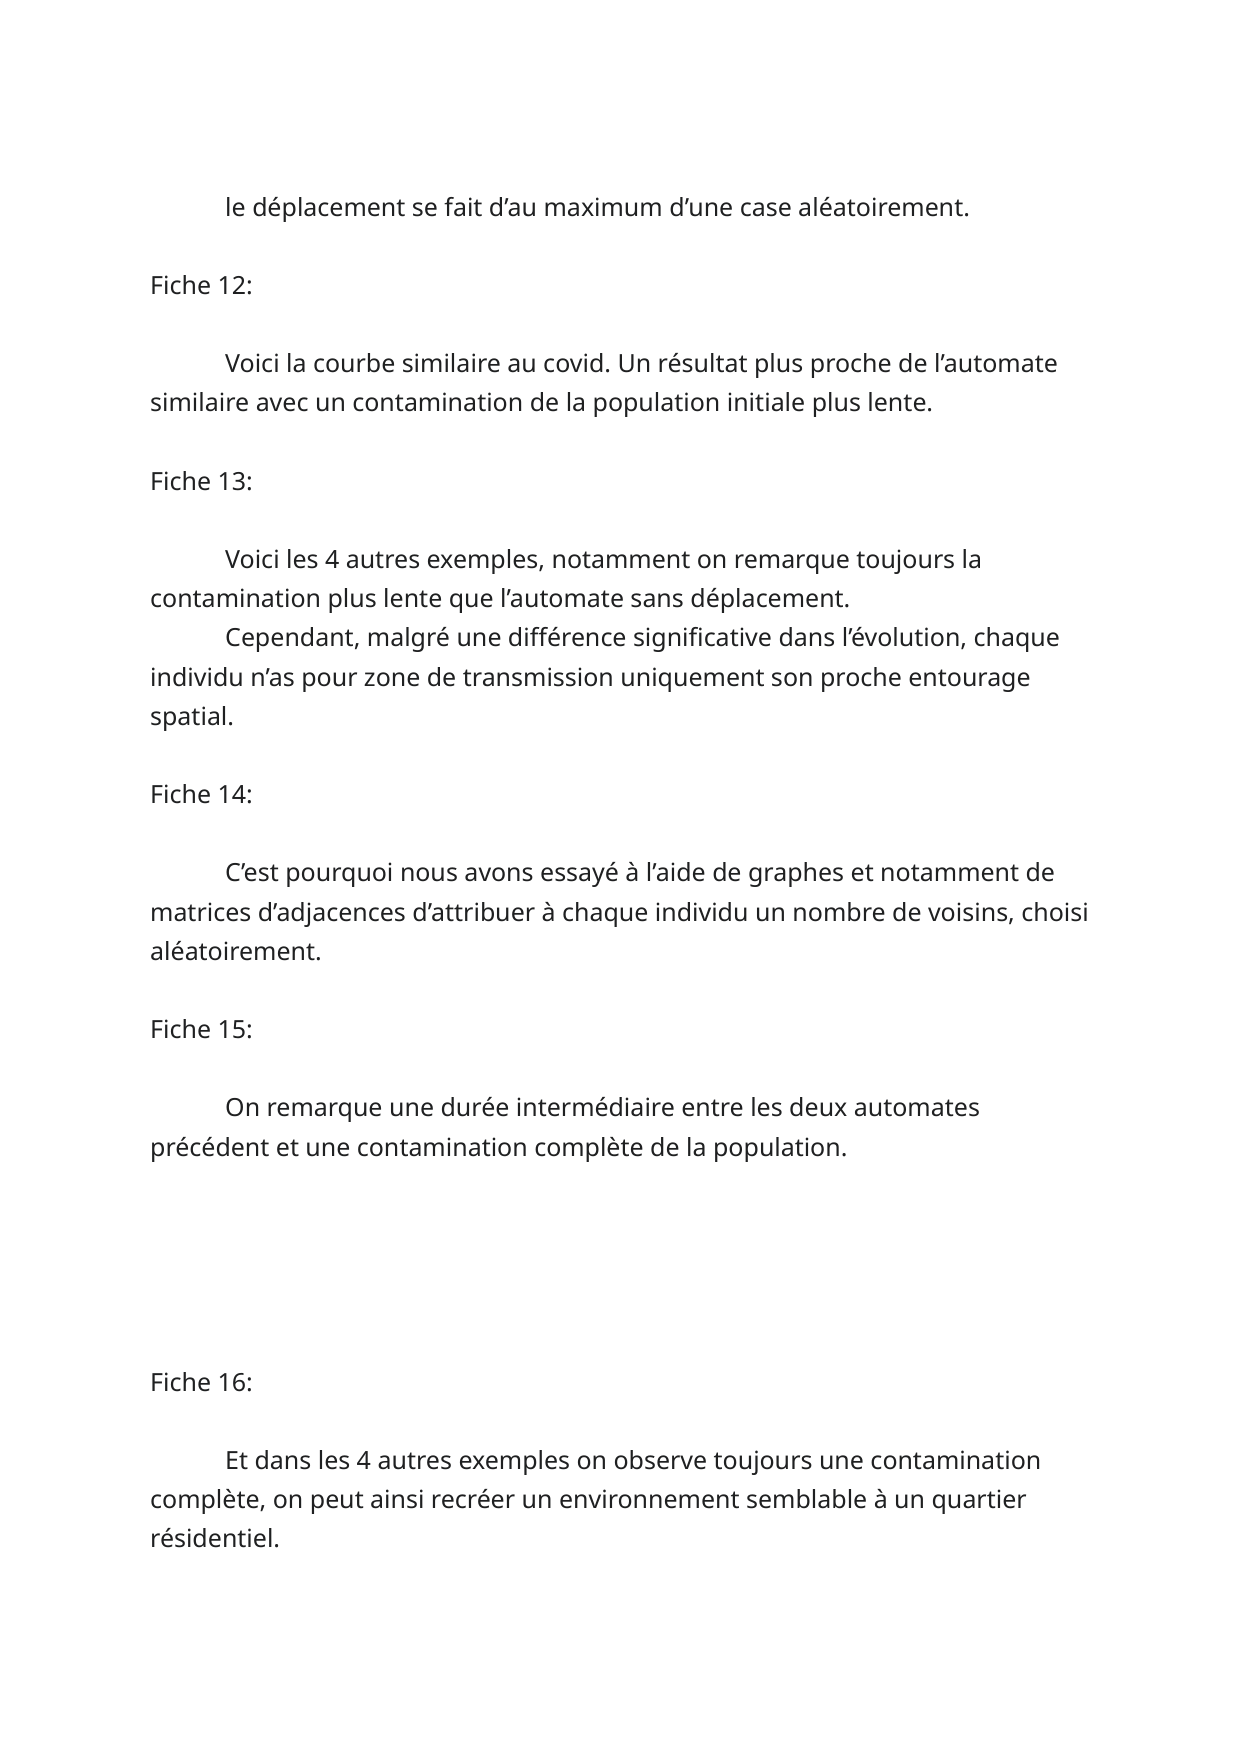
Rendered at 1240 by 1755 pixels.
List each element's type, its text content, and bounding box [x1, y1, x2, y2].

text Fiche 15: [150, 1012, 1089, 1046]
text le déplacement se fait d’au maximum d’une case aléatoirement. [150, 189, 1089, 223]
text Fiche 16: [150, 1364, 1089, 1398]
text Voici les 4 autres exemples, notamment on remarque toujours la contamination plus lente que l’automate sans déplacement. [150, 542, 1089, 615]
text On remarque une durée intermédiaire entre les deux automates précédent et une contamination complète de la population. [150, 1090, 1089, 1163]
text Fiche 14: [150, 777, 1089, 811]
text Fiche 12: [150, 267, 1089, 302]
text Cependant, malgré une différence significative dans l’évolution, chaque individu n’as pour zone de transmission uniquement son proche entourage spatial. [150, 620, 1089, 732]
text C’est pourquoi nous avons essayé à l’aide de graphes et notamment de matrices d’adjacences d’attribuer à chaque individu un nombre de voisins, choisi aléatoirement. [150, 855, 1089, 967]
text Voici la courbe similaire au covid. Un résultat plus proche de l’automate similaire avec un contamination de la population initiale plus lente. [150, 346, 1089, 419]
text Fiche 13: [150, 463, 1089, 497]
text Et dans les 4 autres exemples on observe toujours une contamination complète, on peut ainsi recréer un environnement semblable à un quartier résidentiel. [150, 1442, 1089, 1555]
